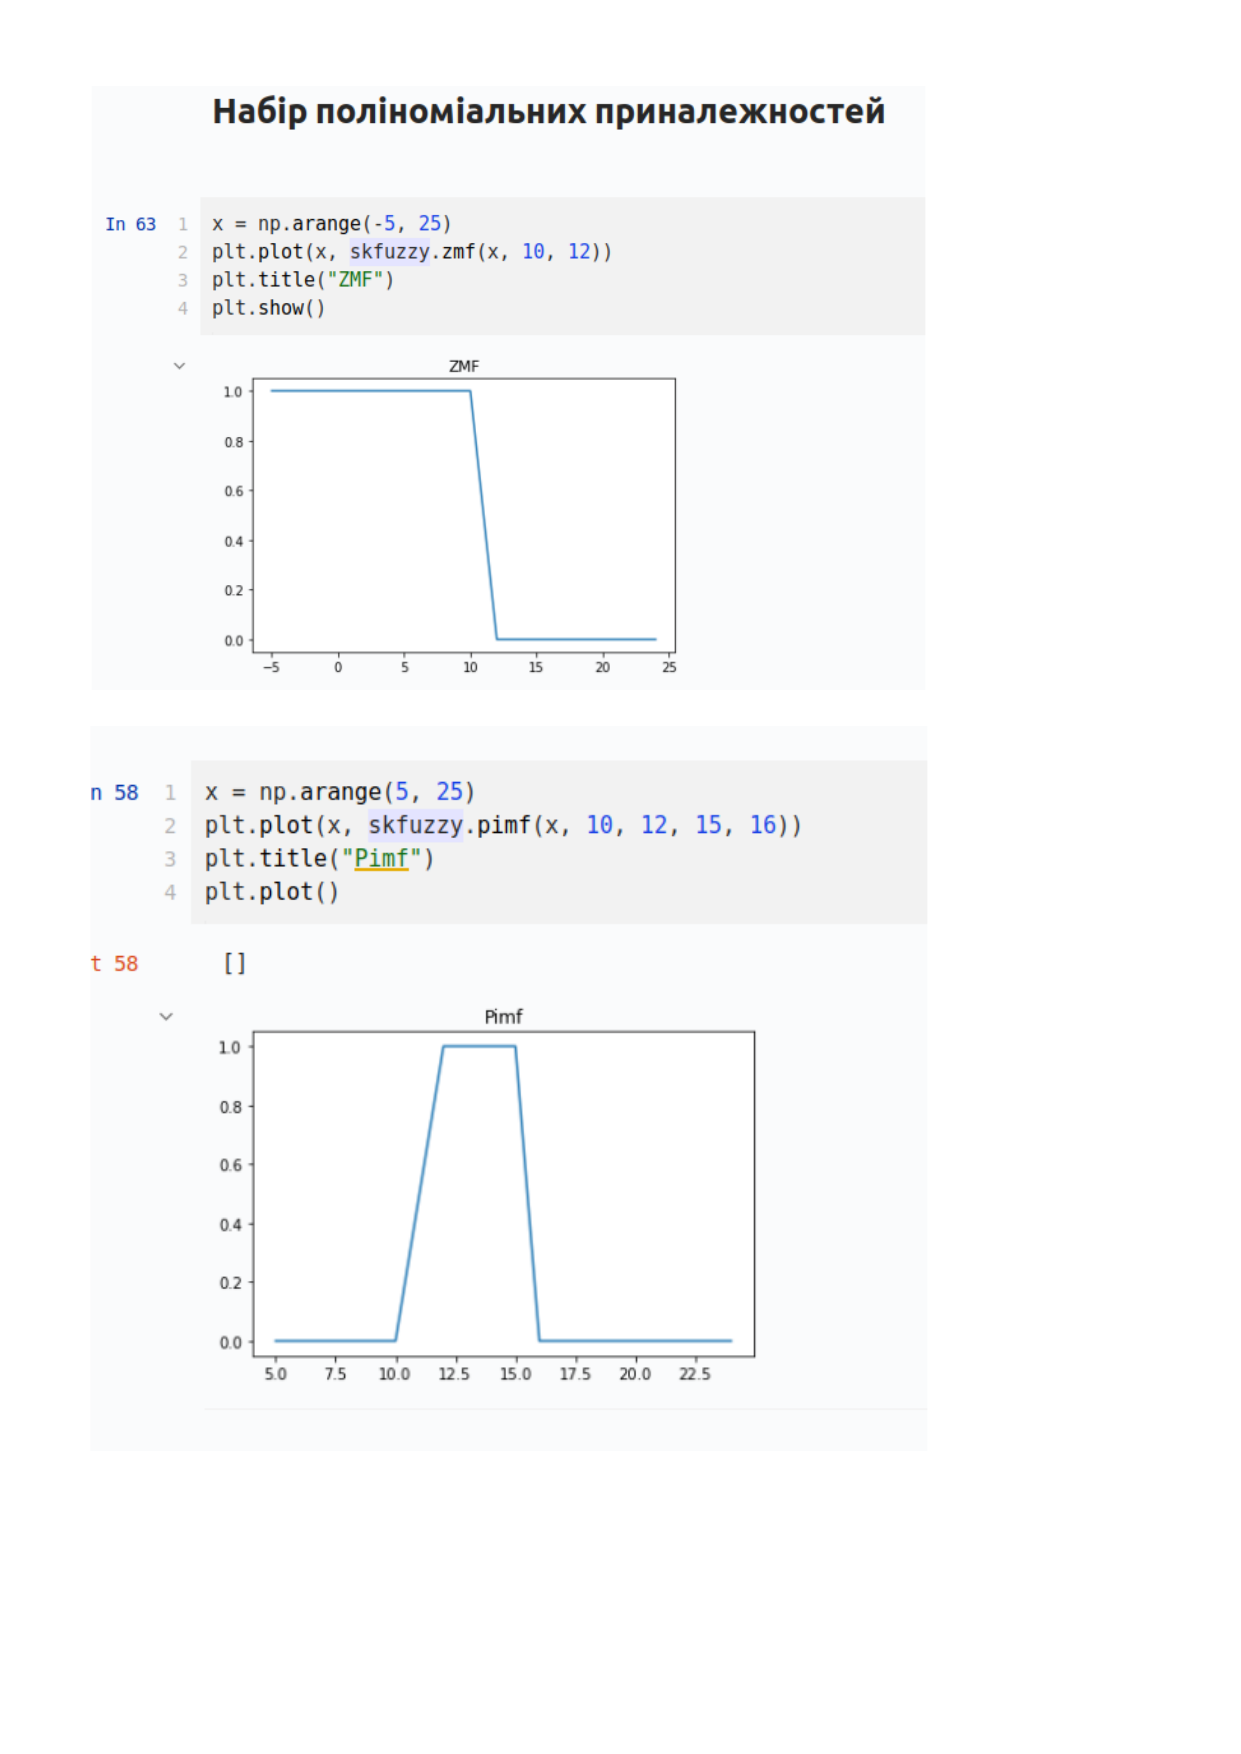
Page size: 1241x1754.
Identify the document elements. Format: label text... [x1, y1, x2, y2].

picture [91, 86, 926, 690]
text Висновок: в даній лабораторній роботі ми використали декілька функцій приналежності для побудови нечітких множин. А також виконали найбільш поширені логічні операції над нечіткими множинами. [118, 118, 1122, 1627]
picture [90, 726, 928, 1451]
